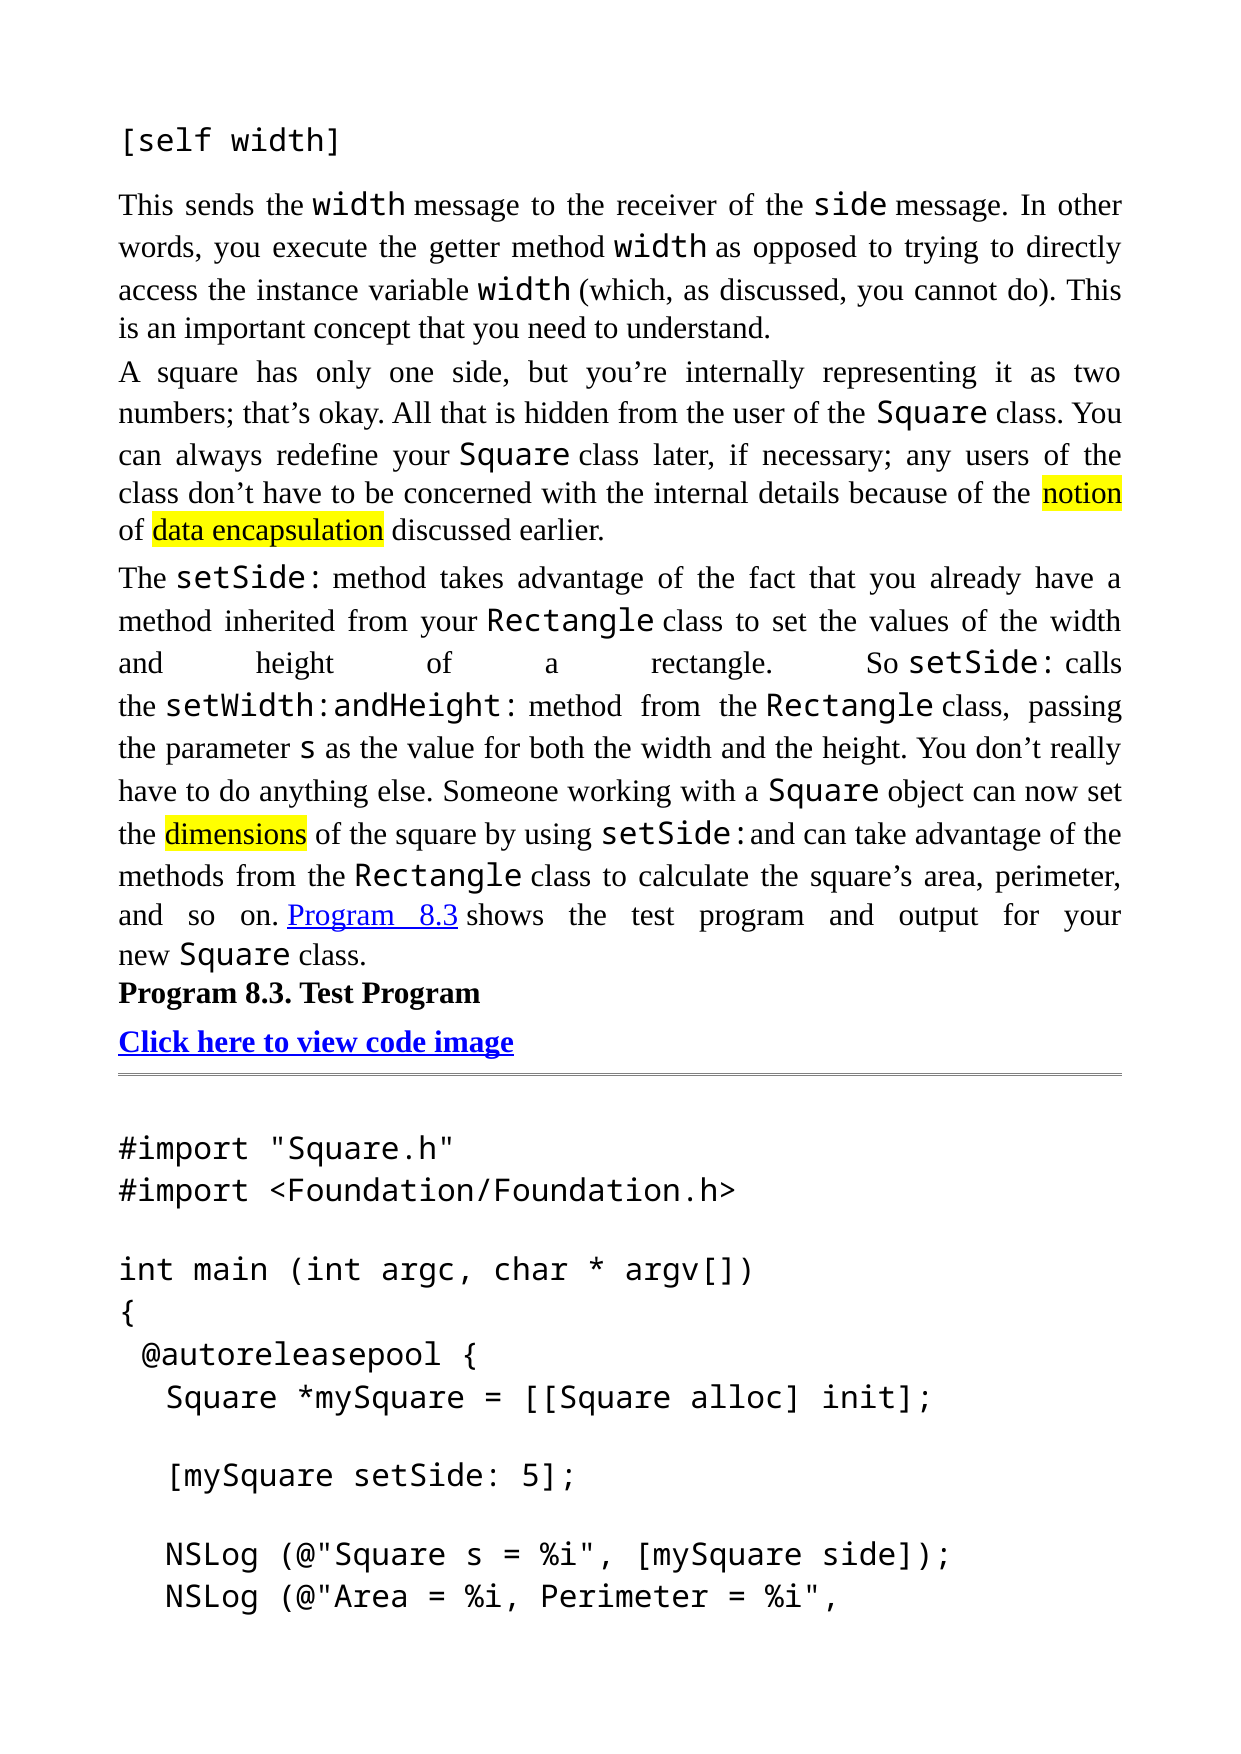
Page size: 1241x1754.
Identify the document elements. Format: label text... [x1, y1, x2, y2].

text Click here to view code image [118, 1023, 1122, 1059]
text The setSide: method takes advantage of the fact that you already have a method inherited from your Rectangle class to set the values of the width and height of a rectangle. So setSide: calls the setWidth:andHeight: method from the Rectangle class, passing the parameter s as the value for both the width and the height. You don’t really have to do anything else. Someone working with a Square object can now set the dimensions of the square by using setSide:and can take advantage of the methods from the Rectangle class to calculate the square’s area, perimeter, and so on. Program 8.3 shows the test program and output for your new Square class. [118, 555, 1122, 974]
text [self width] [118, 118, 1122, 161]
text #import "Square.h" #import <Foundation/Foundation.h> int main (int argc, char * argv[]) { @autoreleasepool { Square *mySquare = [[Square alloc] init]; [mySquare setSide: 5]; NSLog (@"Square s = %i", [mySquare side]); NSLog (@"Area = %i, Perimeter = %i", [118, 1126, 1122, 1617]
text Program 8.3. Test Program [118, 974, 1122, 1010]
text A square has only one side, but you’re internally representing it as two numbers; that’s okay. All that is hidden from the user of the Square class. You can always redefine your Square class later, if necessary; any users of the class don’t have to be concerned with the internal details because of the notion of data encapsulation discussed earlier. [118, 354, 1122, 547]
text This sends the width message to the receiver of the side message. In other words, you execute the getter method width as opposed to trying to directly access the instance variable width (which, as discussed, you cannot do). This is an important concept that you need to understand. [118, 182, 1122, 345]
